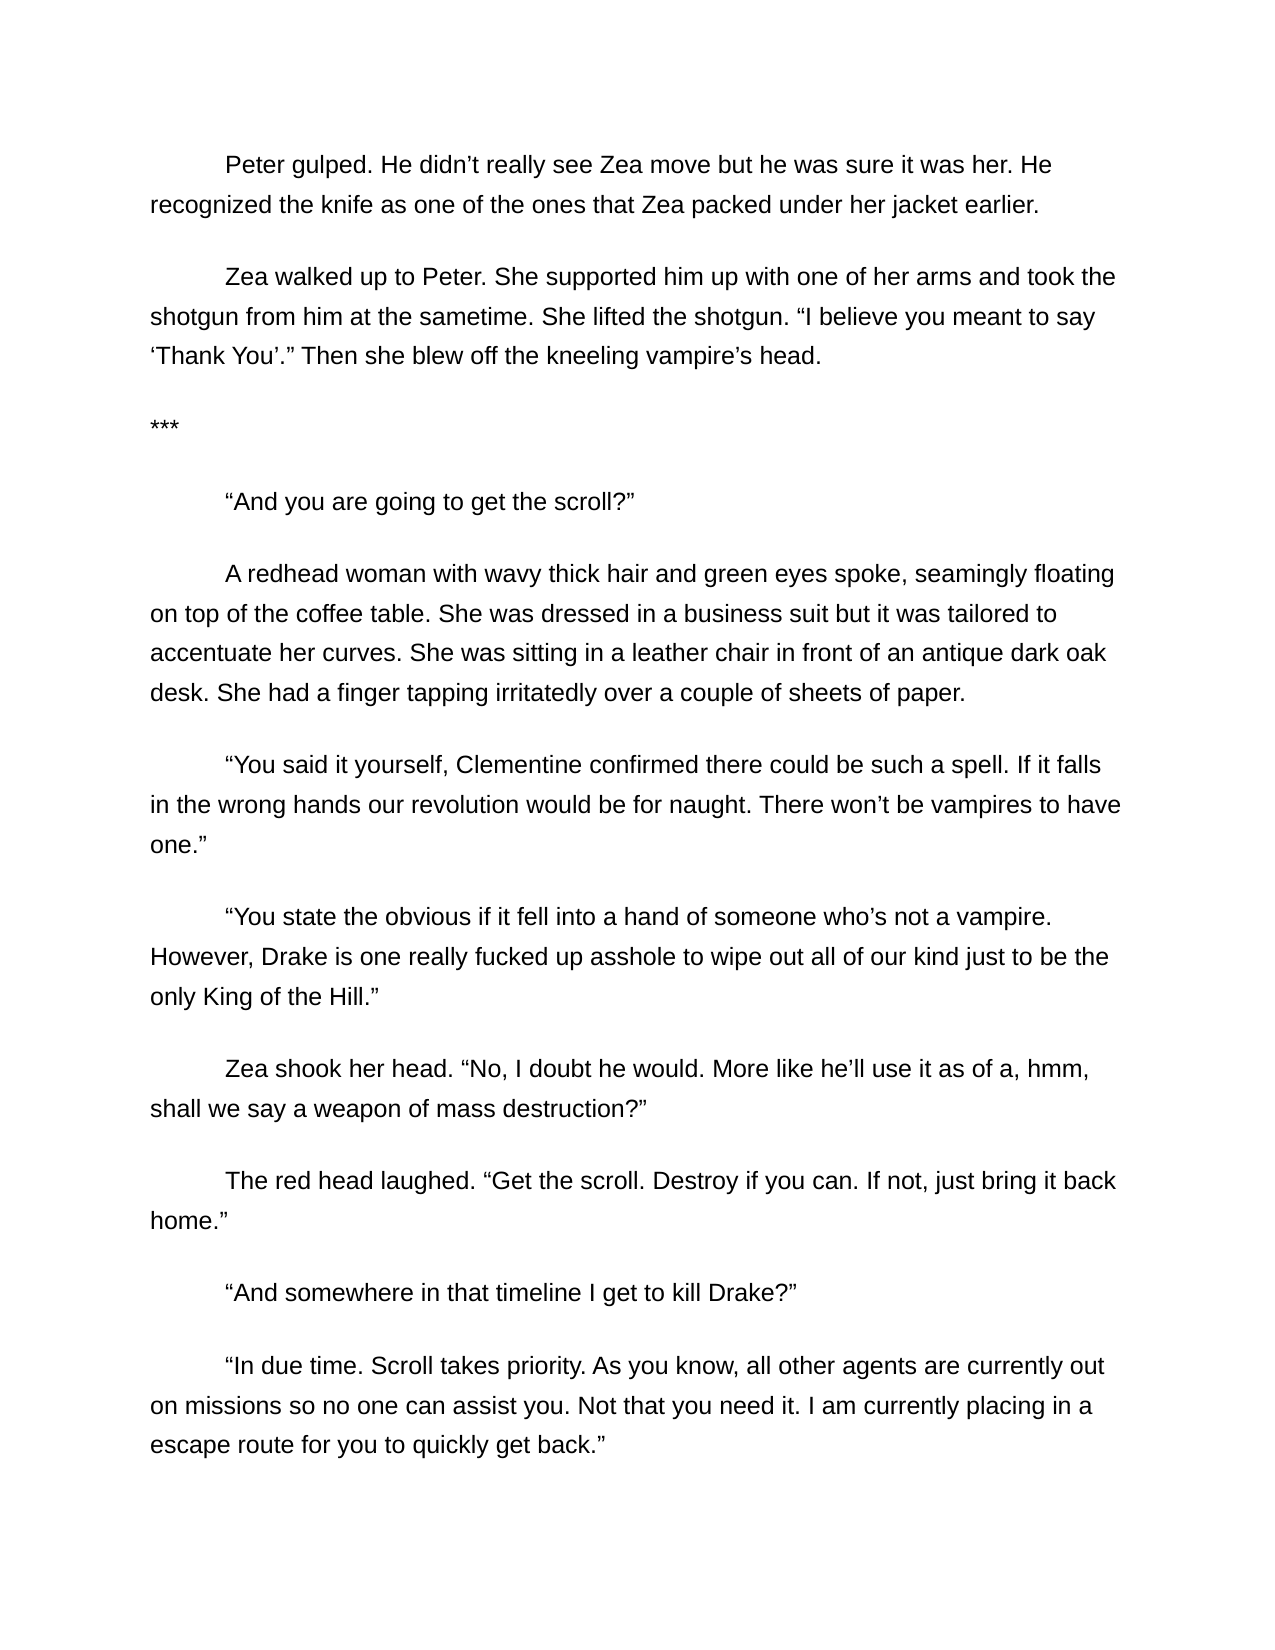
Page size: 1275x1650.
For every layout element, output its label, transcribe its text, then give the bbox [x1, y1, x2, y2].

text *** [150, 414, 1125, 443]
text Peter gulped. He didn’t really see Zea move but he was sure it was her. He recognized the knife as one of the ones that Zea packed under her jacket earlier. [150, 150, 1125, 218]
text “And you are going to get the scroll?” [150, 487, 1125, 515]
text “In due time. Scroll takes priority. As you know, all other agents are currently out on missions so no one can assist you. Not that you need it. I am currently placing in a escape route for you to quickly get back.” [150, 1351, 1125, 1459]
text “You said it yourself, Clementine confirmed there could be such a spell. If it falls in the wrong hands our revolution would be for naught. There won’t be vampires to have one.” [150, 751, 1125, 858]
text The red head laughed. “Get the scroll. Destroy if you can. If not, just bring it back home.” [150, 1166, 1125, 1234]
text “And somewhere in that timeline I get to kill Drake?” [150, 1278, 1125, 1307]
text Zea walked up to Peter. She supported him up with one of her arms and took the shotgun from him at the sametime. She lifted the shotgun. “I believe you meant to say ‘Thank You’.” Then she blew off the kneeling vampire’s head. [150, 262, 1125, 370]
text “You state the obvious if it fell into a hand of someone who’s not a vampire. However, Drake is one really fucked up asshole to wipe out all of our kind just to be the only King of the Hill.” [150, 902, 1125, 1010]
text A redhead woman with wavy thick hair and green eyes spoke, seamingly floating on top of the coffee table. She was dressed in a business suit but it was tailored to accentuate her curves. She was sitting in a leather chair in front of an antique dark oak desk. She had a finger tapping irritatedly over a couple of sheets of paper. [150, 559, 1125, 707]
text Zea shook her head. “No, I doubt he would. More like he’ll use it as of a, hmm, shall we say a weapon of mass destruction?” [150, 1054, 1125, 1122]
